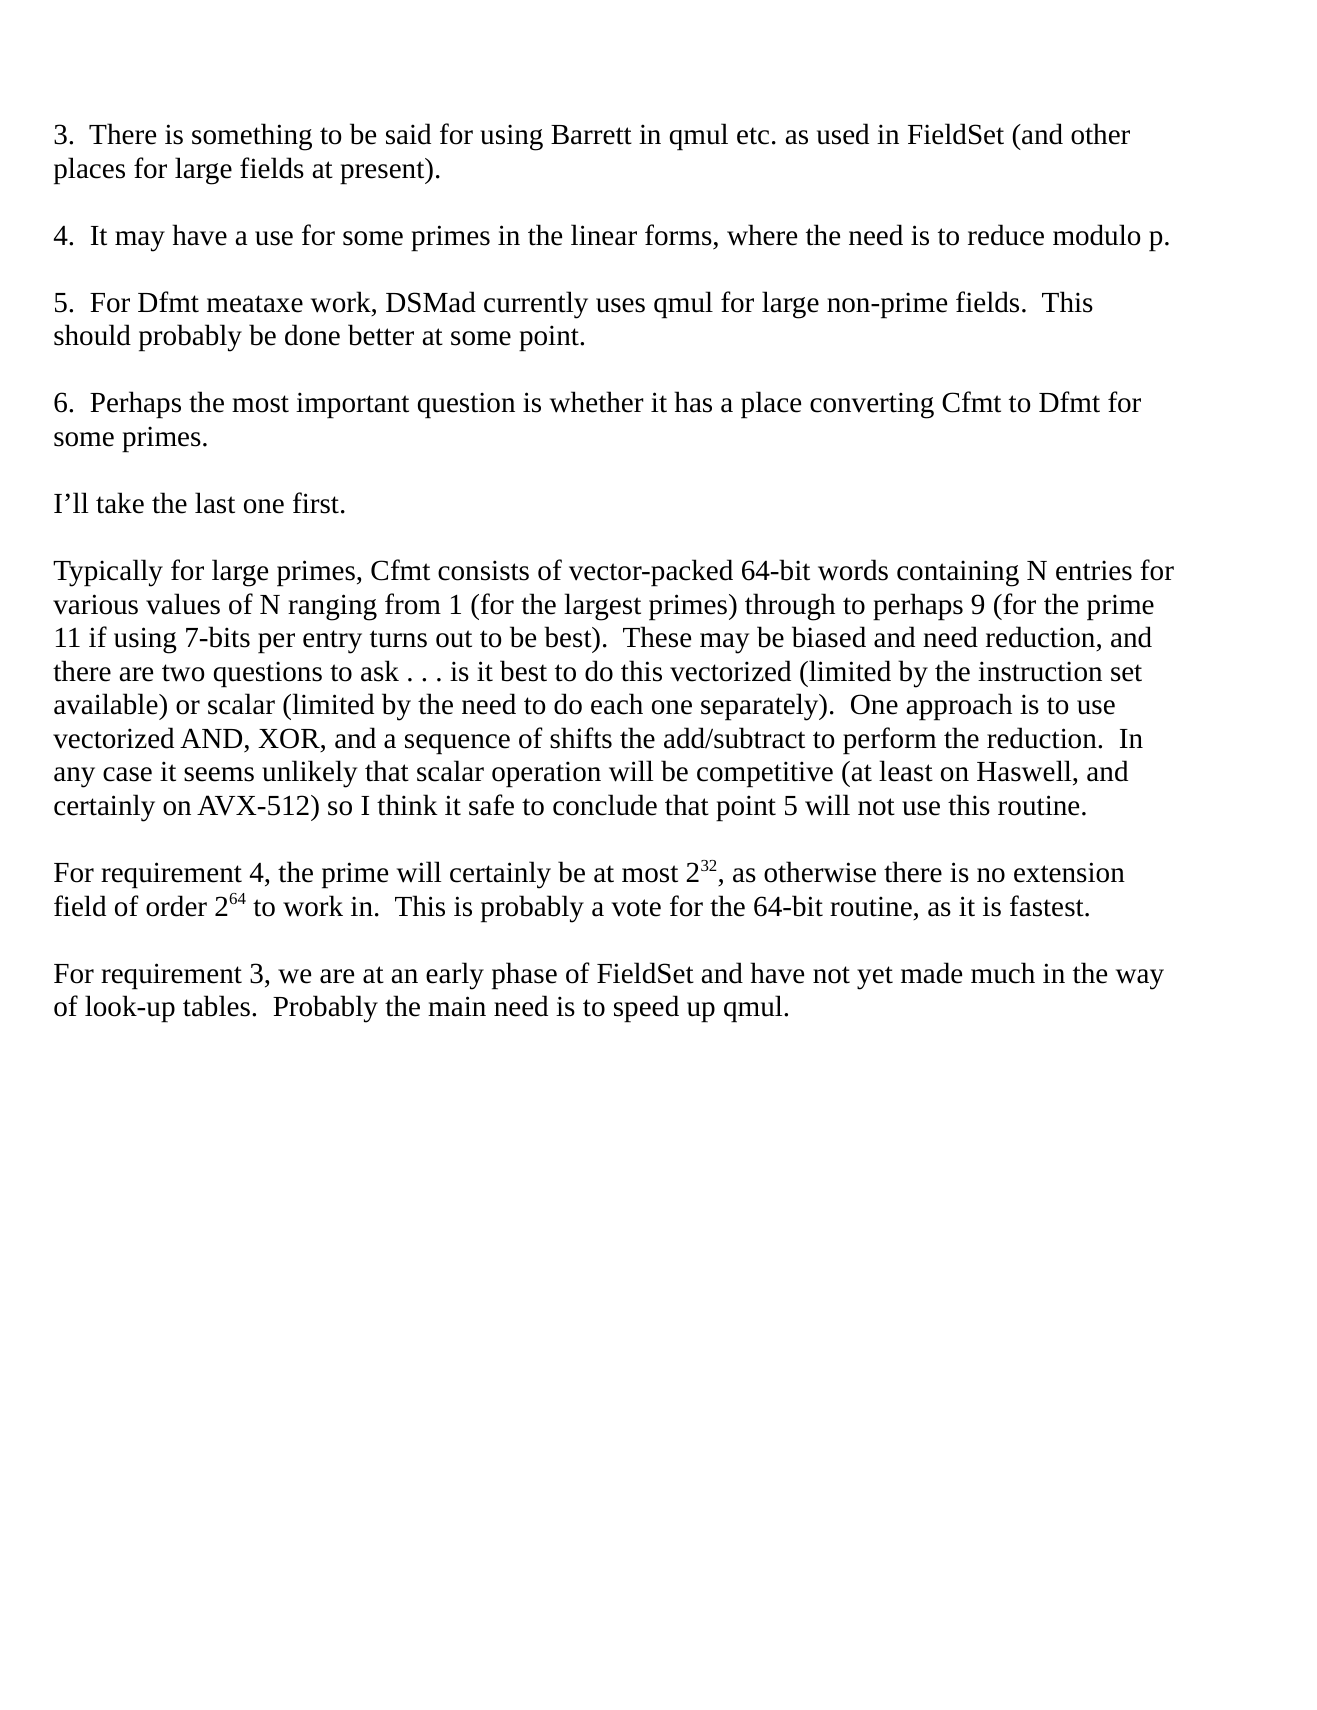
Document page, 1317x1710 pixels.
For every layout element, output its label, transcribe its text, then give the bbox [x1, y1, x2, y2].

text For requirement 3, we are at an early phase of FieldSet and have not yet made much in the way of look-up tables. Probably the main need is to speed up qmul. [53, 956, 1174, 1023]
text Typically for large primes, Cfmt consists of vector-packed 64-bit words containing N entries for various values of N ranging from 1 (for the largest primes) through to perhaps 9 (for the prime 11 if using 7-bits per entry turns out to be best). These may be biased and need reduction, and there are two questions to ask . . . is it best to do this vectorized (limited by the instruction set available) or scalar (limited by the need to do each one separately). One approach is to use vectorized AND, XOR, and a sequence of shifts the add/subtract to perform the reduction. In any case it seems unlikely that scalar operation will be competitive (at least on Haswell, and certainly on AVX-512) so I think it safe to conclude that point 5 will not use this routine. [53, 553, 1174, 822]
text 3. There is something to be said for using Barrett in qmul etc. as used in FieldSet (and other places for large fields at present). [53, 117, 1174, 184]
text 6. Perhaps the most important question is whether it has a place converting Cfmt to Dfmt for some primes. [53, 386, 1174, 453]
text I’ll take the last one first. [53, 486, 1174, 520]
text For requirement 4, the prime will certainly be at most 232, as otherwise there is no extension field of order 264 to work in. This is probably a vote for the 64-bit routine, as it is fastest. [53, 855, 1174, 922]
text 5. For Dfmt meataxe work, DSMad currently uses qmul for large non-prime fields. This should probably be done better at some point. [53, 285, 1174, 352]
text 4. It may have a use for some primes in the linear forms, where the need is to reduce modulo p. [53, 218, 1174, 251]
